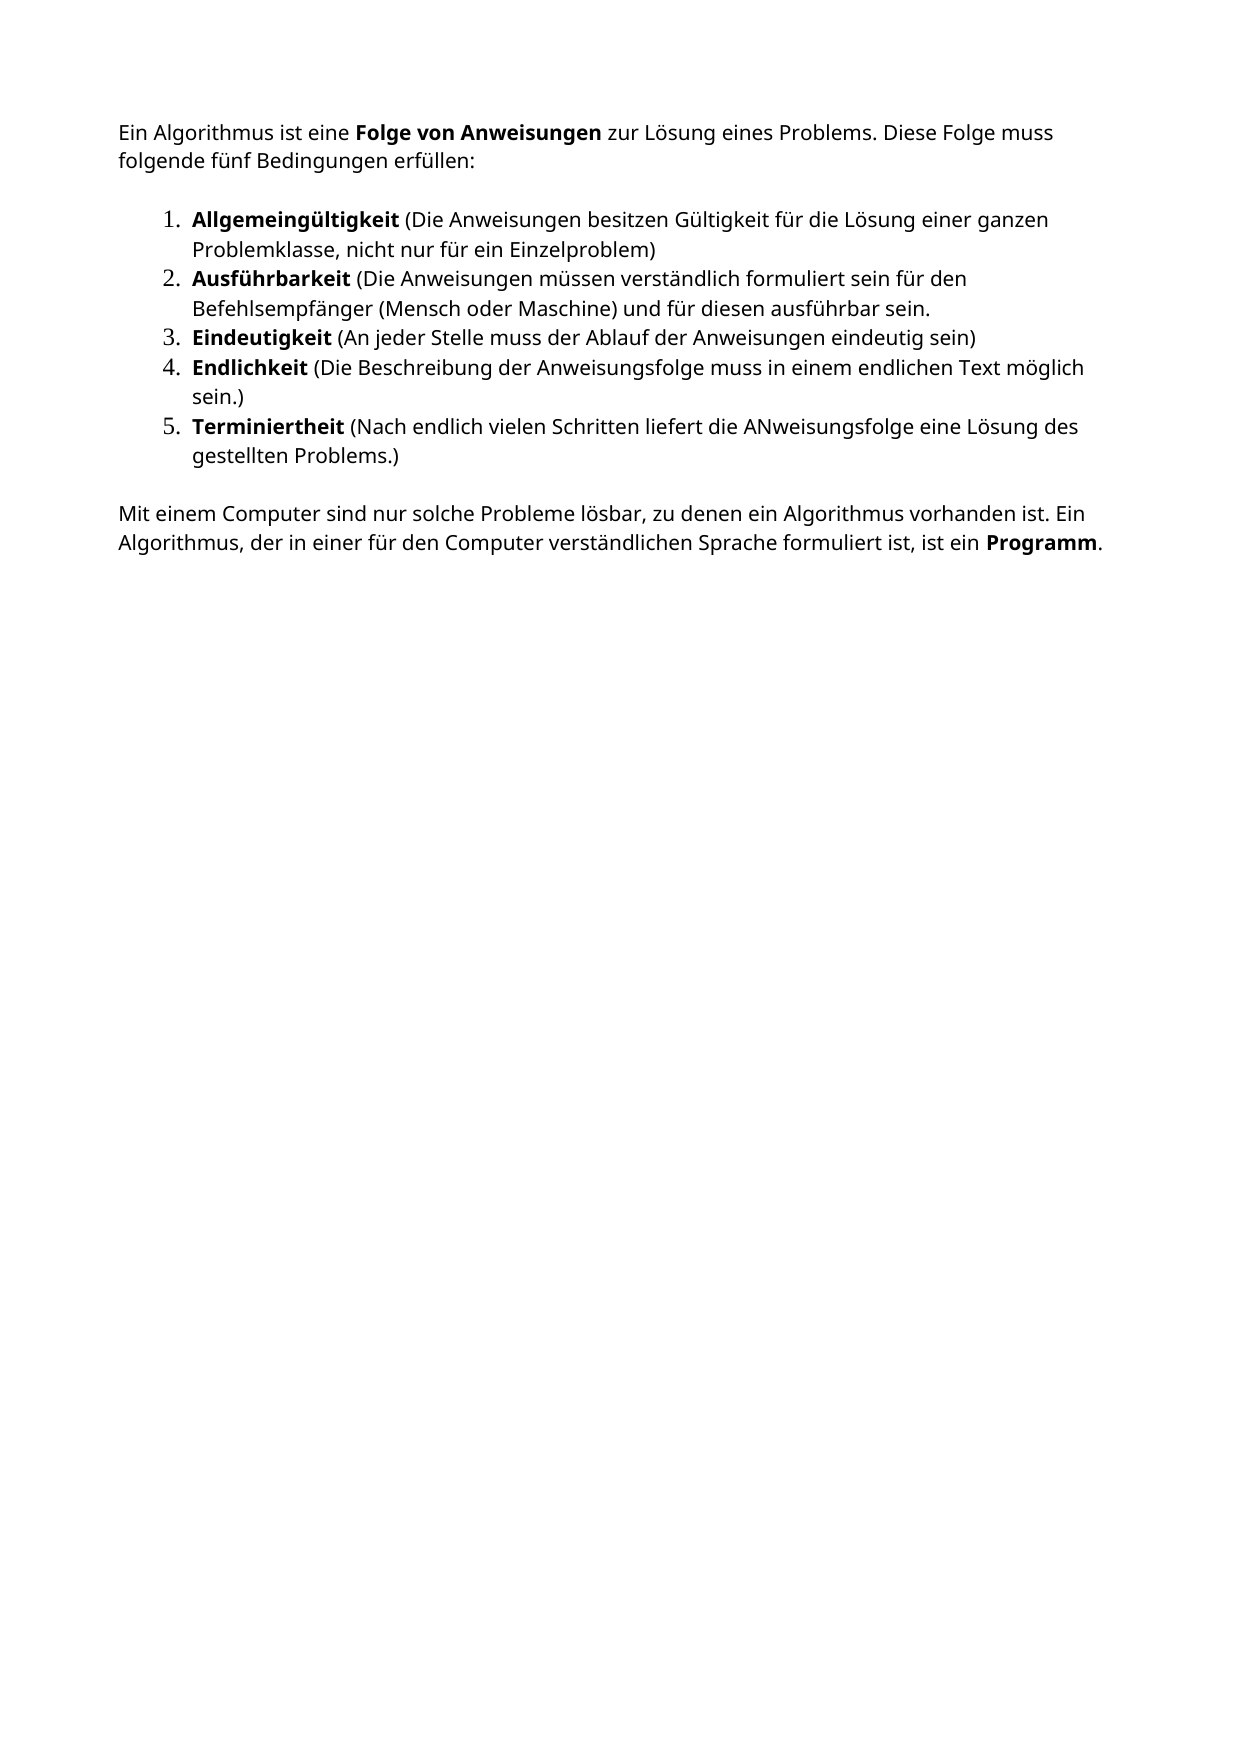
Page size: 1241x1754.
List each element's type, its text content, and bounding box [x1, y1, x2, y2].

list Ausführbarkeit (Die Anweisungen müssen verständlich formuliert sein für den Befehlsempfänger (Mensch oder Maschine) und für diesen ausführbar sein. [162, 263, 1122, 322]
list Allgemeingültigkeit (Die Anweisungen besitzen Gültigkeit für die Lösung einer ganzen Problemklasse, nicht nur für ein Einzelproblem) [162, 204, 1122, 263]
list Terminiertheit (Nach endlich vielen Schritten liefert die ANweisungsfolge eine Lösung des gestellten Problems.) [162, 411, 1122, 470]
list Eindeutigkeit (An jeder Stelle muss der Ablauf der Anweisungen eindeutig sein) [162, 322, 1122, 352]
list Endlichkeit (Die Beschreibung der Anweisungsfolge muss in einem endlichen Text möglich sein.) [162, 352, 1122, 411]
text Ein Algorithmus ist eine Folge von Anweisungen zur Lösung eines Problems. Diese Folge muss folgende fünf Bedingungen erfüllen: [118, 118, 1122, 175]
text Mit einem Computer sind nur solche Probleme lösbar, zu denen ein Algorithmus vorhanden ist. Ein Algorithmus, der in einer für den Computer verständlichen Sprache formuliert ist, ist ein Programm. [118, 499, 1122, 556]
